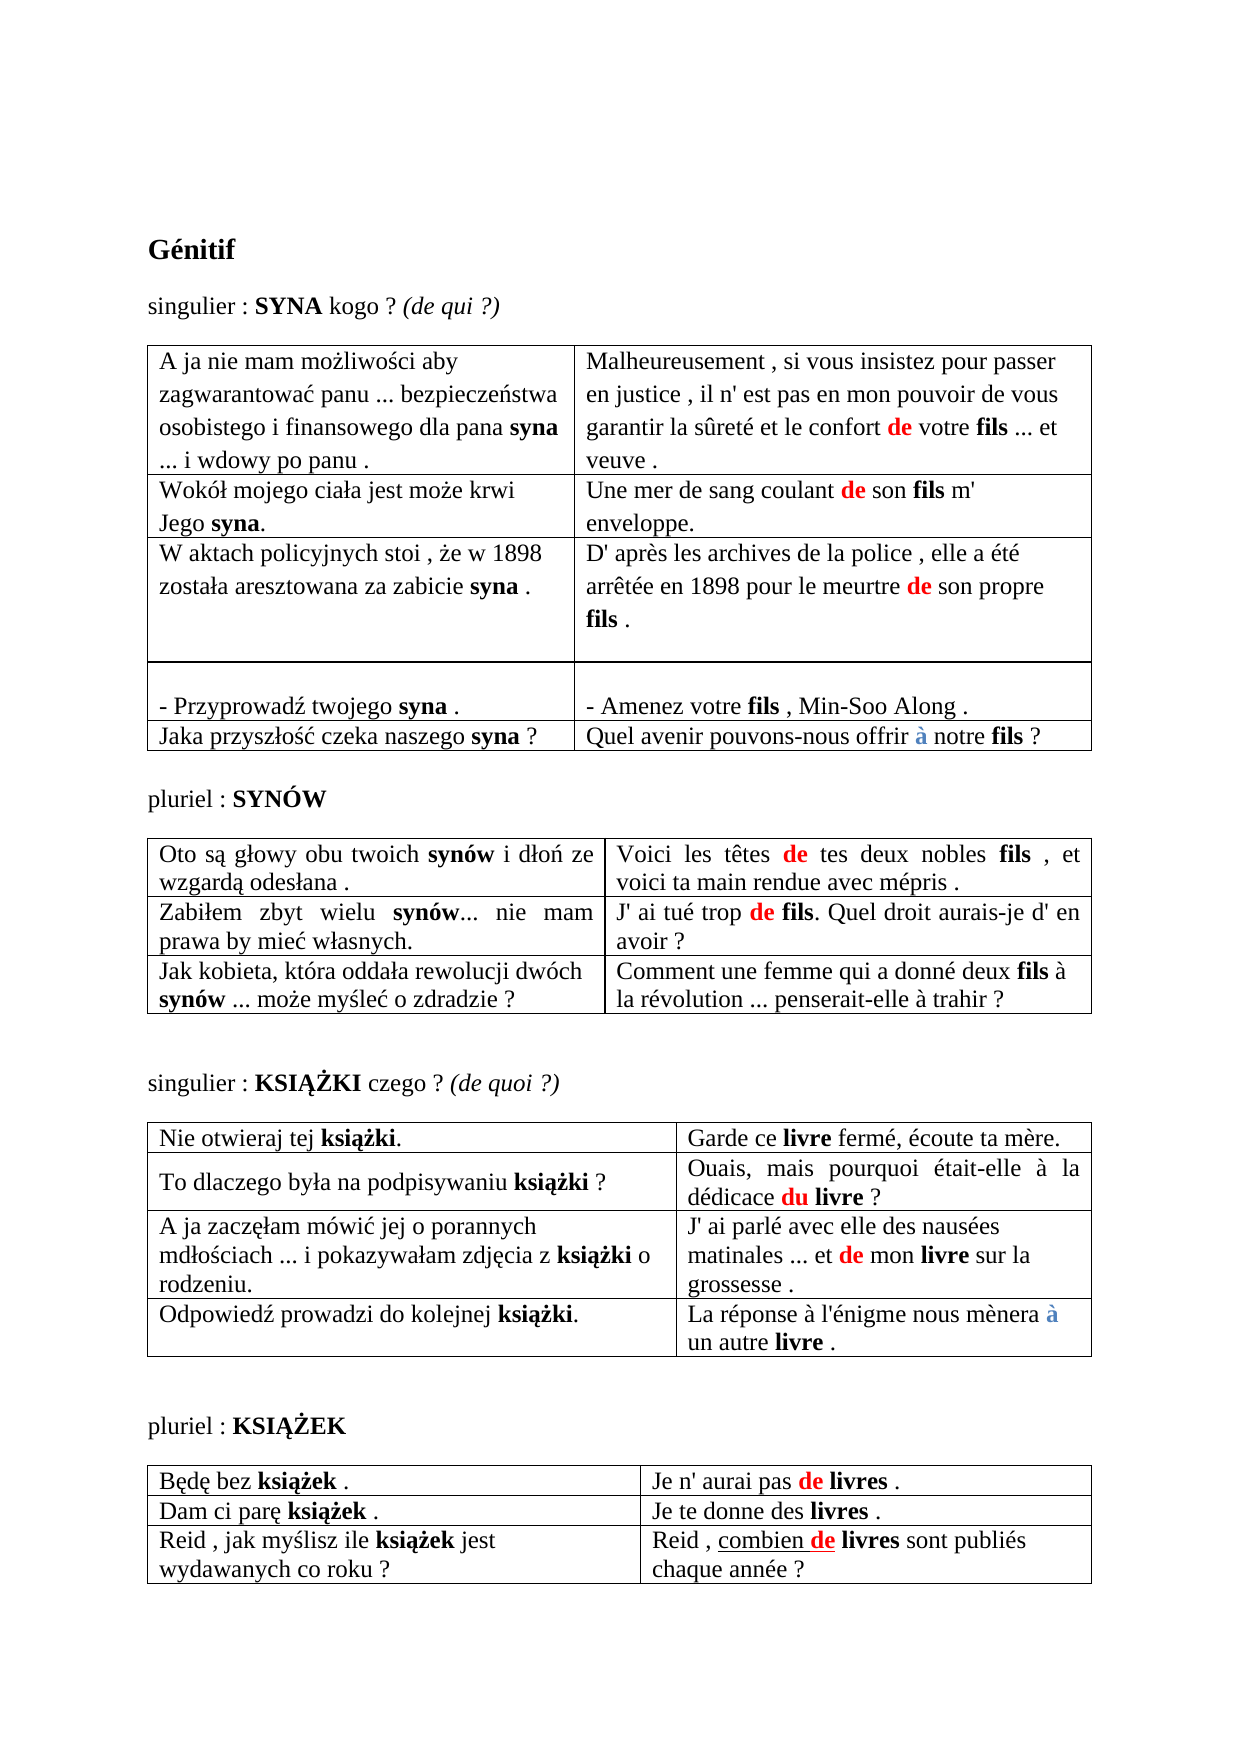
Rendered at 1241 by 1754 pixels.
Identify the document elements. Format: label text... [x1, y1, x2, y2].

table_cell Une mer de sang coulant de son fils m' enveloppe. [575, 475, 1091, 537]
table_cell A ja zaczęłam mówić jej o porannych mdłościach ... i pokazywałam zdjęcia z książki o rodzeniu. [148, 1211, 676, 1298]
table_header Będę bez książek . [148, 1466, 640, 1495]
table_cell Dam ci parę książek . [148, 1496, 640, 1524]
table_cell [148, 663, 574, 691]
table_cell Zabiłem zbyt wielu synów... nie mam prawa by mieć własnych. [148, 897, 604, 955]
table_cell Ouais, mais pourquoi était-elle à la dédicace du livre ? [677, 1153, 1091, 1210]
table_cell Reid , combien de livres sont publiés chaque année ? [641, 1526, 1091, 1583]
table_header Voici les têtes de tes deux nobles fils , et voici ta main rendue avec mépris . [606, 839, 1091, 896]
table_cell La réponse à l'énigme nous mènera à un autre livre . [677, 1299, 1091, 1356]
table_cell J' ai tué trop de fils. Quel droit aurais-je d' en avoir ? [606, 897, 1091, 955]
text singulier : SYNA kogo ? (de qui ?) [148, 291, 1093, 320]
table_header Oto są głowy obu twoich synów i dłoń ze wzgardą odesłana . [148, 839, 604, 896]
table_header Nie otwieraj tej książki. [148, 1123, 676, 1152]
table_cell Jak kobieta, która oddała rewolucji dwóch synów ... może myśleć o zdradzie ? [148, 956, 604, 1013]
table_cell Quel avenir pouvons-nous offrir à notre fils ? [575, 721, 1091, 750]
table_cell [575, 633, 1091, 661]
text singulier : KSIĄŻKI czego ? (de quoi ?) [148, 1068, 1093, 1097]
table_cell To dlaczego była na podpisywaniu książki ? [148, 1153, 676, 1210]
table_cell - Przyprowadź twojego syna . [148, 691, 574, 720]
text pluriel : SYNÓW [148, 751, 1093, 813]
text pluriel : KSIĄŻEK [148, 1411, 1093, 1440]
table_cell Comment une femme qui a donné deux fils à la révolution ... penserait-elle à trahir ? [606, 956, 1091, 1013]
table_cell [148, 633, 574, 661]
table_header Je n' aurai pas de livres . [641, 1466, 1091, 1495]
table_cell W aktach policyjnych stoi , że w 1898 została aresztowana za zabicie syna . [148, 538, 574, 633]
table_header Garde ce livre fermé, écoute ta mère. [677, 1123, 1091, 1152]
table_cell J' ai parlé avec elle des nausées matinales ... et de mon livre sur la grossesse . [677, 1211, 1091, 1298]
table_cell Wokół mojego ciała jest może krwi Jego syna. [148, 475, 574, 537]
table_header A ja nie mam możliwości aby zagwarantować panu ... bezpieczeństwa osobistego i finansowego dla pana syna ... i wdowy po panu . [148, 346, 574, 474]
text Génitif [148, 232, 1093, 266]
table_cell [575, 663, 1091, 691]
table_cell - Amenez votre fils , Min-Soo Along . [575, 691, 1091, 720]
table_cell Je te donne des livres . [641, 1496, 1091, 1524]
table_header Malheureusement , si vous insistez pour passer en justice , il n' est pas en mon pouvoir de vous garantir la sûreté et le confort de votre fils ... et veuve . [575, 346, 1091, 474]
table_cell Odpowiedź prowadzi do kolejnej książki. [148, 1299, 676, 1356]
table_cell Jaka przyszłość czeka naszego syna ? [148, 721, 574, 750]
table_cell Reid , jak myślisz ile książek jest wydawanych co roku ? [148, 1526, 640, 1583]
table_cell D' après les archives de la police , elle a été arrêtée en 1898 pour le meurtre de son propre fils . [575, 538, 1091, 633]
